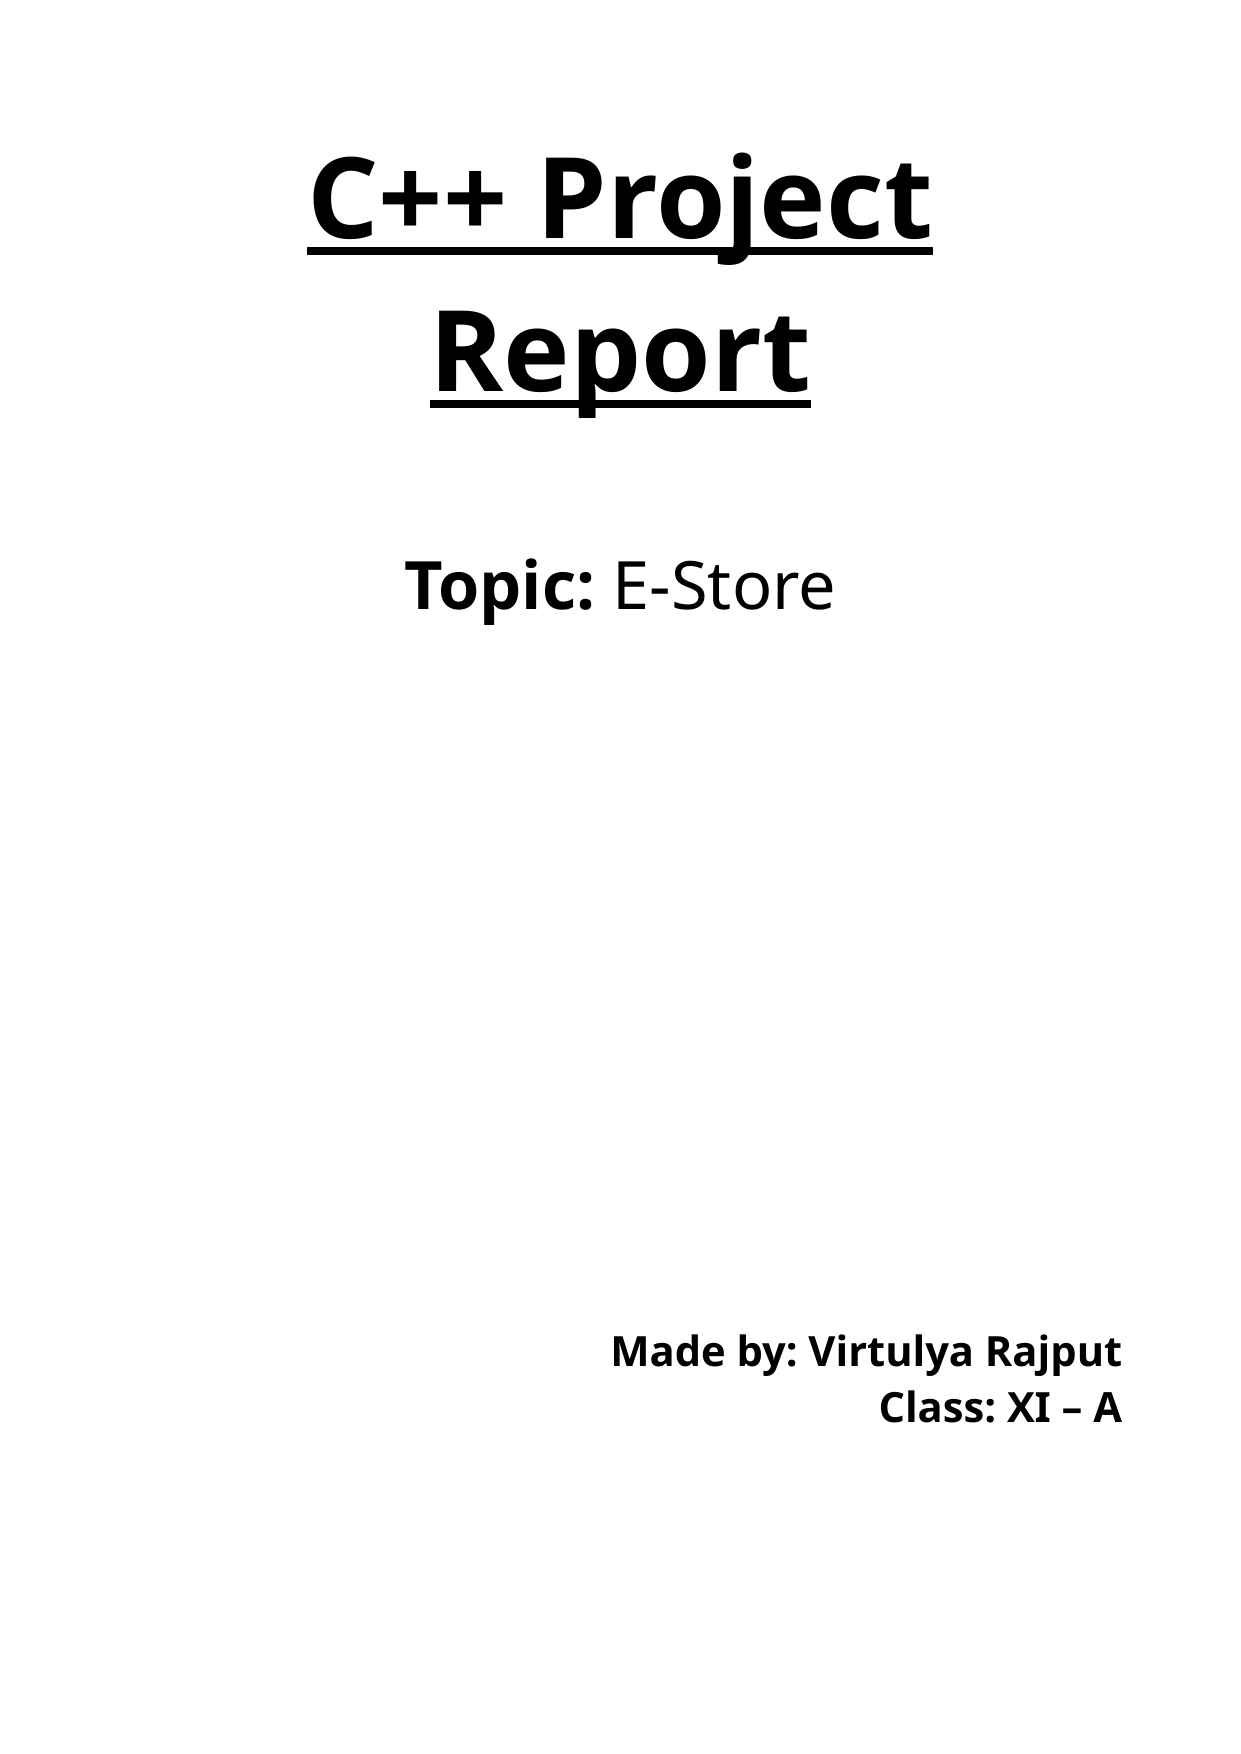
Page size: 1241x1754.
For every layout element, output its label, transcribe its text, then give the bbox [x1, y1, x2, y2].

text Class: XI – A [118, 1378, 1122, 1435]
text Topic: E-Store [118, 538, 1122, 629]
text C++ Project Report [118, 118, 1122, 424]
text Made by: Virtulya Rajput [118, 1322, 1122, 1378]
